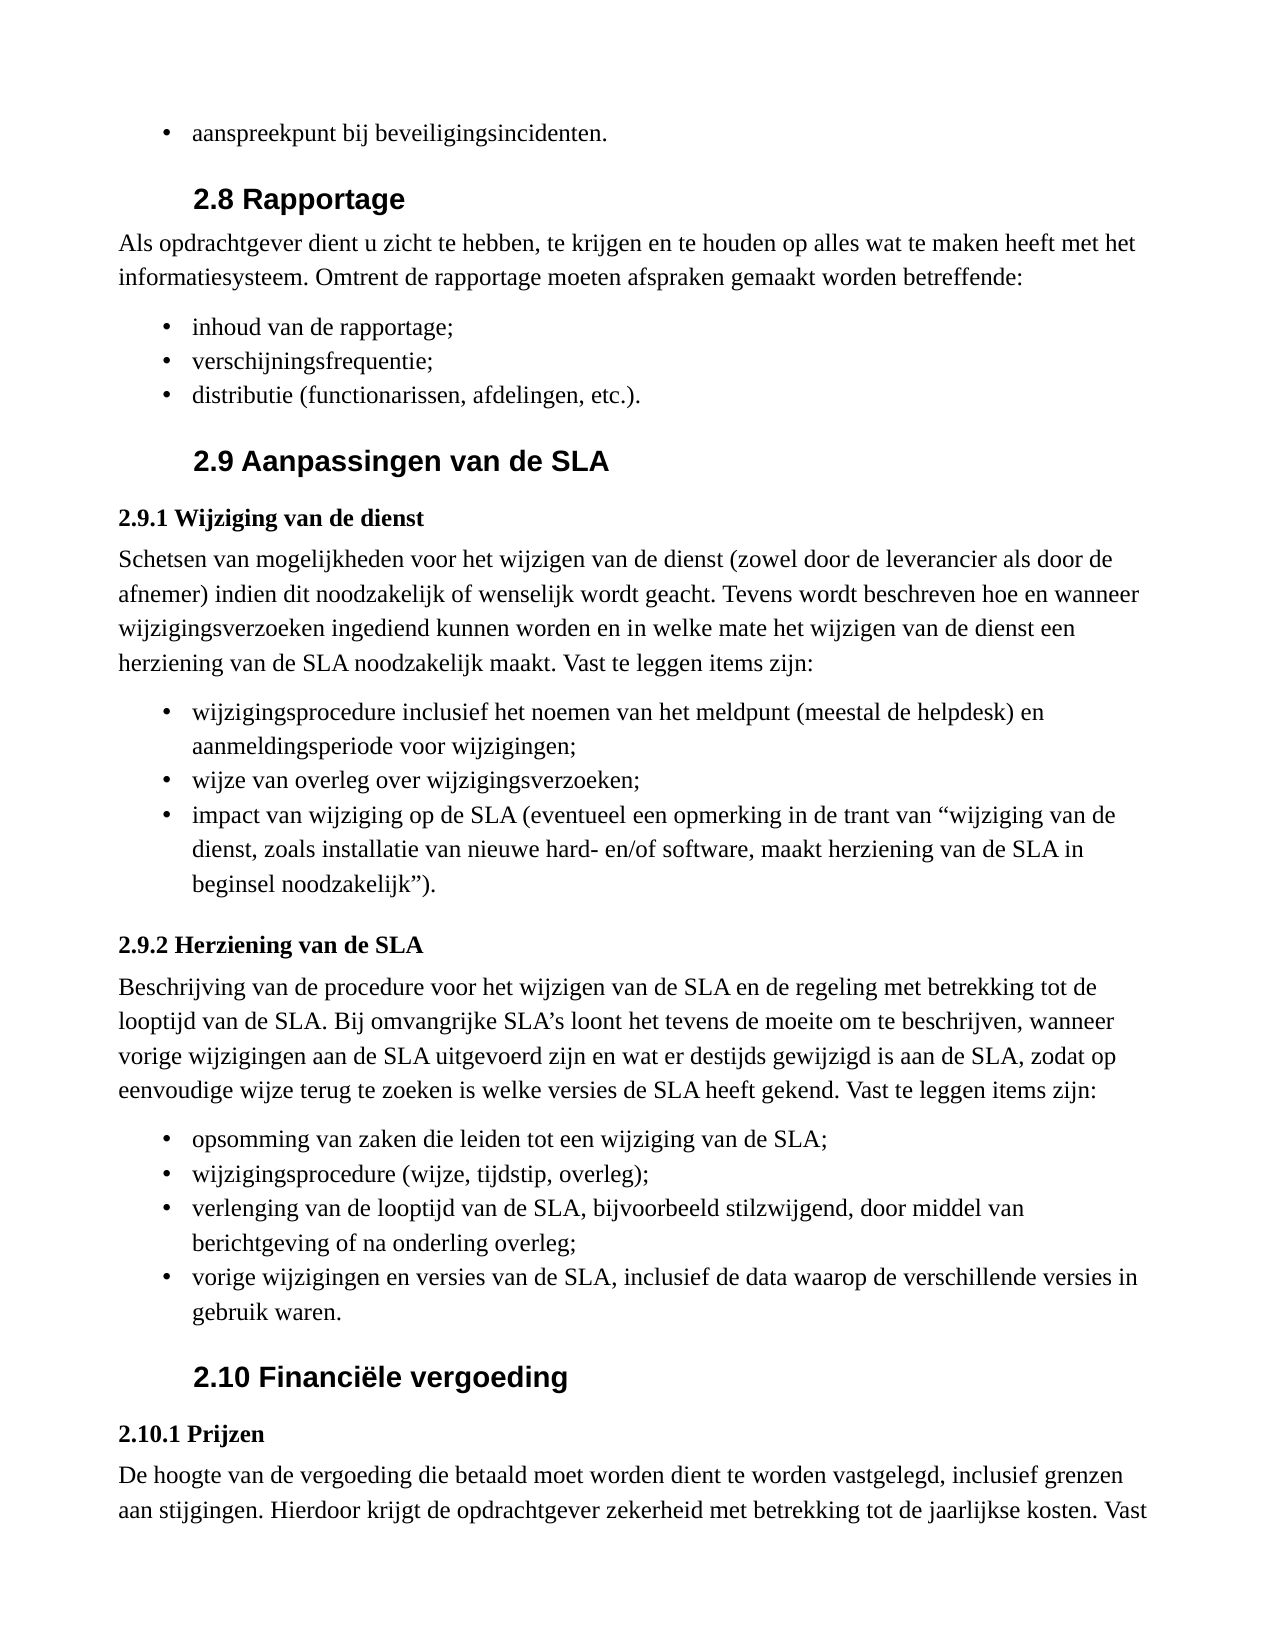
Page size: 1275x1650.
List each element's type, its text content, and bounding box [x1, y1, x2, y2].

subtitle 2.9.2 Herziening van de SLA [118, 931, 1157, 959]
text Als opdrachtgever dient u zicht te hebben, te krijgen en te houden op alles wat te maken heeft met het informatiesysteem. Omtrent de rapportage moeten afspraken gemaakt worden betreffende: [118, 228, 1157, 291]
subtitle 2.9 Aanpassingen van de SLA [118, 444, 1157, 478]
subtitle 2.8 Rapportage [118, 182, 1157, 216]
subtitle 2.10 Financiële vergoeding [118, 1360, 1157, 1394]
list wijze van overleg over wijzigingsverzoeken; [162, 766, 1157, 794]
list opsomming van zaken die leiden tot een wijziging van de SLA; [162, 1124, 1157, 1153]
list inhoud van de rapportage; [162, 312, 1157, 340]
subtitle 2.9.1 Wijziging van de dienst [118, 503, 1157, 532]
text Schetsen van mogelijkheden voor het wijzigen van de dienst (zowel door de leverancier als door de afnemer) indien dit noodzakelijk of wenselijk wordt geacht. Tevens wordt beschreven hoe en wanneer wijzigingsverzoeken ingediend kunnen worden en in welke mate het wijzigen van de dienst een herziening van de SLA noodzakelijk maakt. Vast te leggen items zijn: [118, 544, 1157, 676]
list aanspreekpunt bij beveiligingsincidenten. [162, 118, 1157, 147]
list vorige wijzigingen en versies van de SLA, inclusief de data waarop de verschillende versies in gebruik waren. [162, 1262, 1157, 1326]
text Beschrijving van de procedure voor het wijzigen van de SLA en de regeling met betrekking tot de looptijd van de SLA. Bij omvangrijke SLA’s loont het tevens de moeite om te beschrijven, wanneer vorige wijzigingen aan de SLA uitgevoerd zijn en wat er destijds gewijzigd is aan de SLA, zodat op eenvoudige wijze terug te zoeken is welke versies de SLA heeft gekend. Vast te leggen items zijn: [118, 972, 1157, 1104]
list verlenging van de looptijd van de SLA, bijvoorbeeld stilzwijgend, door middel van berichtgeving of na onderling overleg; [162, 1193, 1157, 1257]
list distributie (functionarissen, afdelingen, etc.). [162, 381, 1157, 409]
list wijzigingsprocedure inclusief het noemen van het meldpunt (meestal de helpdesk) en aanmeldingsperiode voor wijzigingen; [162, 697, 1157, 760]
subtitle 2.10.1 Prijzen [118, 1419, 1157, 1448]
list wijzigingsprocedure (wijze, tijdstip, overleg); [162, 1159, 1157, 1188]
list verschijningsfrequentie; [162, 346, 1157, 375]
list impact van wijziging op de SLA (eventueel een opmerking in de trant van “wijziging van de dienst, zoals installatie van nieuwe hard- en/of software, maakt herziening van de SLA in beginsel noodzakelijk”). [162, 800, 1157, 898]
text De hoogte van de vergoeding die betaald moet worden dient te worden vastgelegd, inclusief grenzen aan stijgingen. Hierdoor krijgt de opdrachtgever zekerheid met betrekking tot de jaarlijkse kosten. Vast [118, 1460, 1157, 1524]
